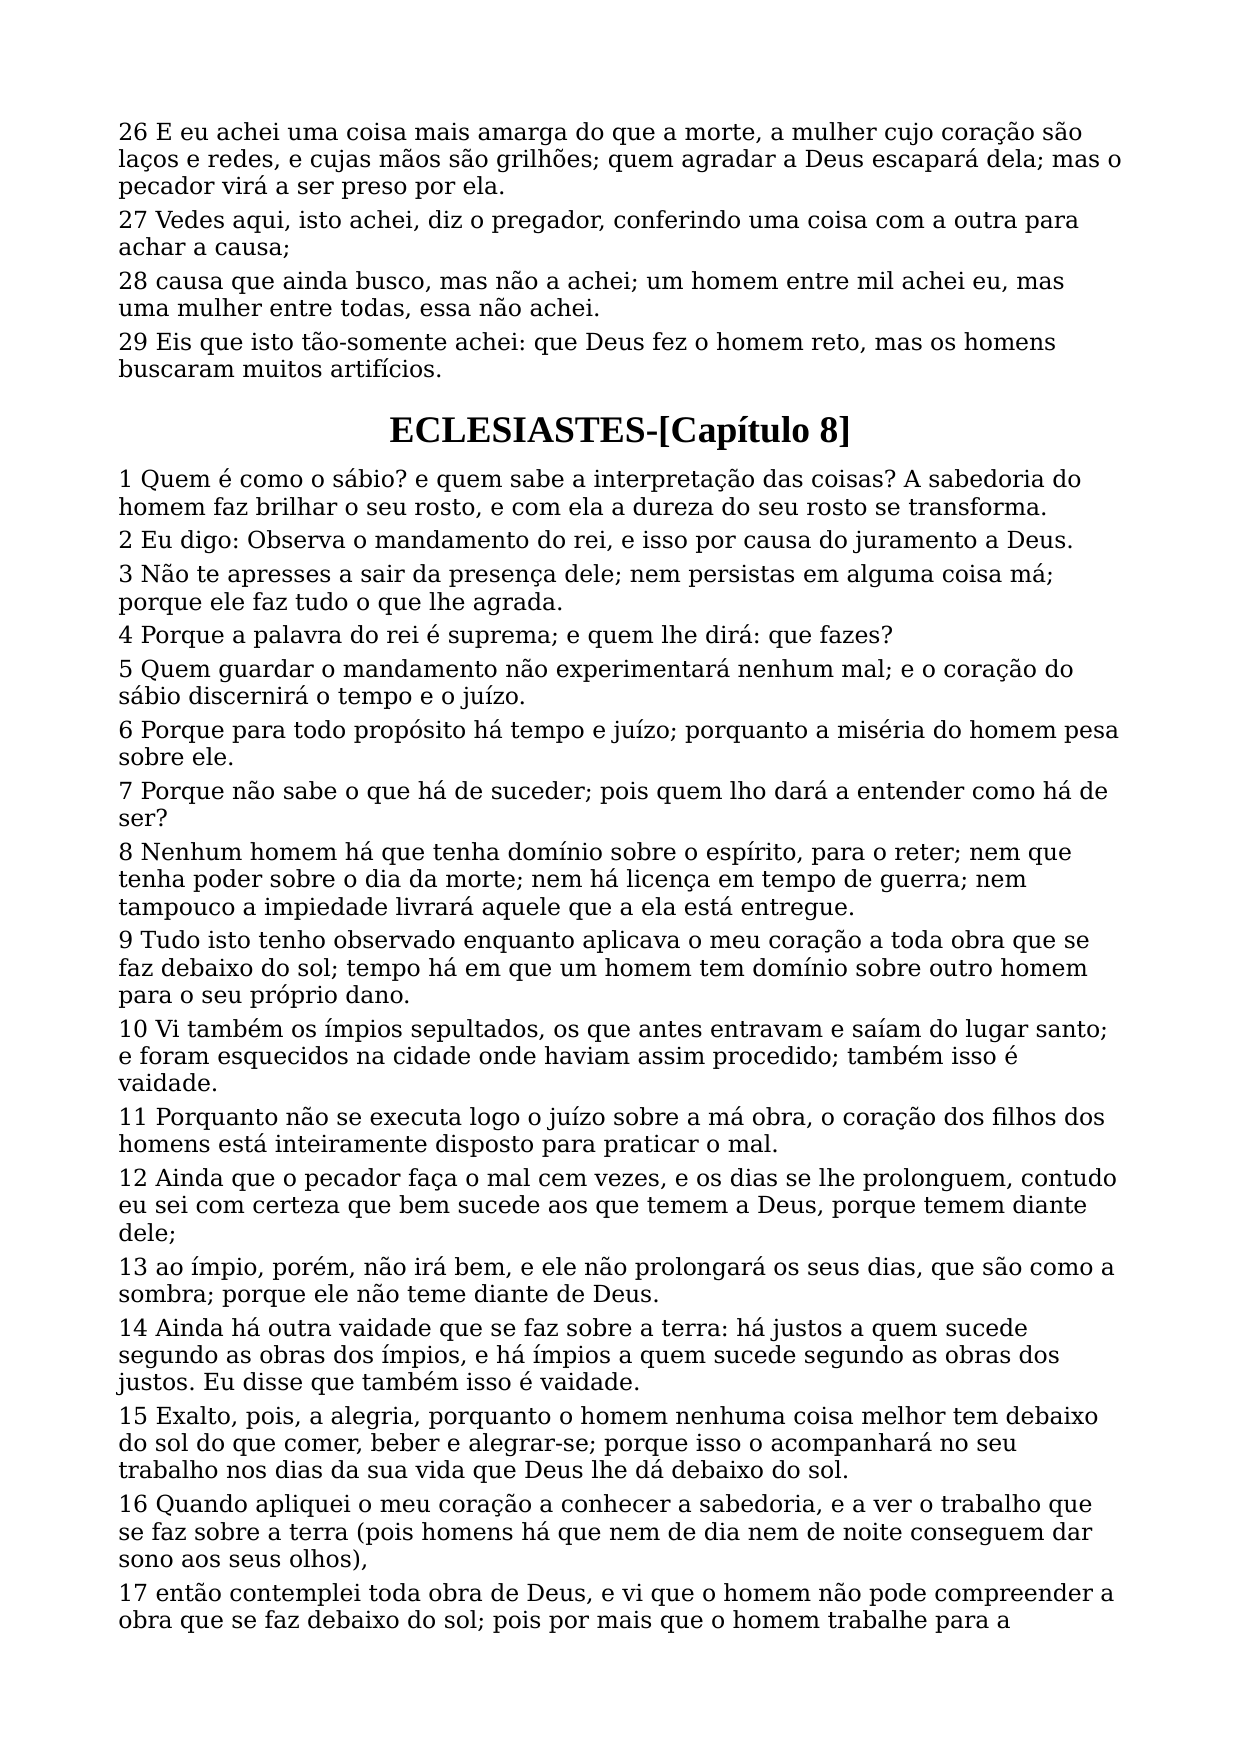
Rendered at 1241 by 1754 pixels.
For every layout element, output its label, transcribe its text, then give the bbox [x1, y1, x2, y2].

text 3 Não te apresses a sair da presença dele; nem persistas em alguma coisa má; porque ele faz tudo o que lhe agrada. [118, 561, 1122, 615]
text 13 ao ímpio, porém, não irá bem, e ele não prolongará os seus dias, que são como a sombra; porque ele não teme diante de Deus. [118, 1253, 1122, 1308]
text 1 Quem é como o sábio? e quem sabe a interpretação das coisas? A sabedoria do homem faz brilhar o seu rosto, e com ela a dureza do seu rosto se transforma. [118, 466, 1122, 521]
text 8 Nenhum homem há que tenha domínio sobre o espírito, para o reter; nem que tenha poder sobre o dia da morte; nem há licença em tempo de guerra; nem tampouco a impiedade livrará aquele que a ela está entregue. [118, 839, 1122, 921]
subtitle ECLESIASTES-[Capítulo 8] [118, 407, 1122, 450]
text 11 Porquanto não se executa logo o juízo sobre a má obra, o coração dos filhos dos homens está inteiramente disposto para praticar o mal. [118, 1104, 1122, 1158]
text 29 Eis que isto tão-somente achei: que Deus fez o homem reto, mas os homens buscaram muitos artifícios. [118, 328, 1122, 383]
text 15 Exalto, pois, a alegria, porquanto o homem nenhuma coisa melhor tem debaixo do sol do que comer, beber e alegrar-se; porque isso o acompanhará no seu trabalho nos dias da sua vida que Deus lhe dá debaixo do sol. [118, 1402, 1122, 1484]
text 2 Eu digo: Observa o mandamento do rei, e isso por causa do juramento a Deus. [118, 527, 1122, 554]
text 26 E eu achei uma coisa mais amarga do que a morte, a mulher cujo coração são laços e redes, e cujas mãos são grilhões; quem agradar a Deus escapará dela; mas o pecador virá a ser preso por ela. [118, 118, 1122, 200]
text 17 então contemplei toda obra de Deus, e vi que o homem não pode compreender a obra que se faz debaixo do sol; pois por mais que o homem trabalhe para a [118, 1579, 1122, 1634]
text 12 Ainda que o pecador faça o mal cem vezes, e os dias se lhe prolonguem, contudo eu sei com certeza que bem sucede aos que temem a Deus, porque temem diante dele; [118, 1165, 1122, 1247]
text 4 Porque a palavra do rei é suprema; e quem lhe dirá: que fazes? [118, 622, 1122, 649]
text 5 Quem guardar o mandamento não experimentará nenhum mal; e o coração do sábio discernirá o tempo e o juízo. [118, 656, 1122, 710]
text 7 Porque não sabe o que há de suceder; pois quem lho dará a entender como há de ser? [118, 778, 1122, 832]
text 28 causa que ainda busco, mas não a achei; um homem entre mil achei eu, mas uma mulher entre todas, essa não achei. [118, 267, 1122, 322]
text 9 Tudo isto tenho observado enquanto aplicava o meu coração a toda obra que se faz debaixo do sol; tempo há em que um homem tem domínio sobre outro homem para o seu próprio dano. [118, 927, 1122, 1009]
text 6 Porque para todo propósito há tempo e juízo; porquanto a miséria do homem pesa sobre ele. [118, 717, 1122, 771]
text 27 Vedes aqui, isto achei, diz o pregador, conferindo uma coisa com a outra para achar a causa; [118, 206, 1122, 261]
text 14 Ainda há outra vaidade que se faz sobre a terra: há justos a quem sucede segundo as obras dos ímpios, e há ímpios a quem sucede segundo as obras dos justos. Eu disse que também isso é vaidade. [118, 1314, 1122, 1396]
text 16 Quando apliquei o meu coração a conhecer a sabedoria, e a ver o trabalho que se faz sobre a terra (pois homens há que nem de dia nem de noite conseguem dar sono aos seus olhos), [118, 1491, 1122, 1573]
text 10 Vi também os ímpios sepultados, os que antes entravam e saíam do lugar santo; e foram esquecidos na cidade onde haviam assim procedido; também isso é vaidade. [118, 1015, 1122, 1097]
